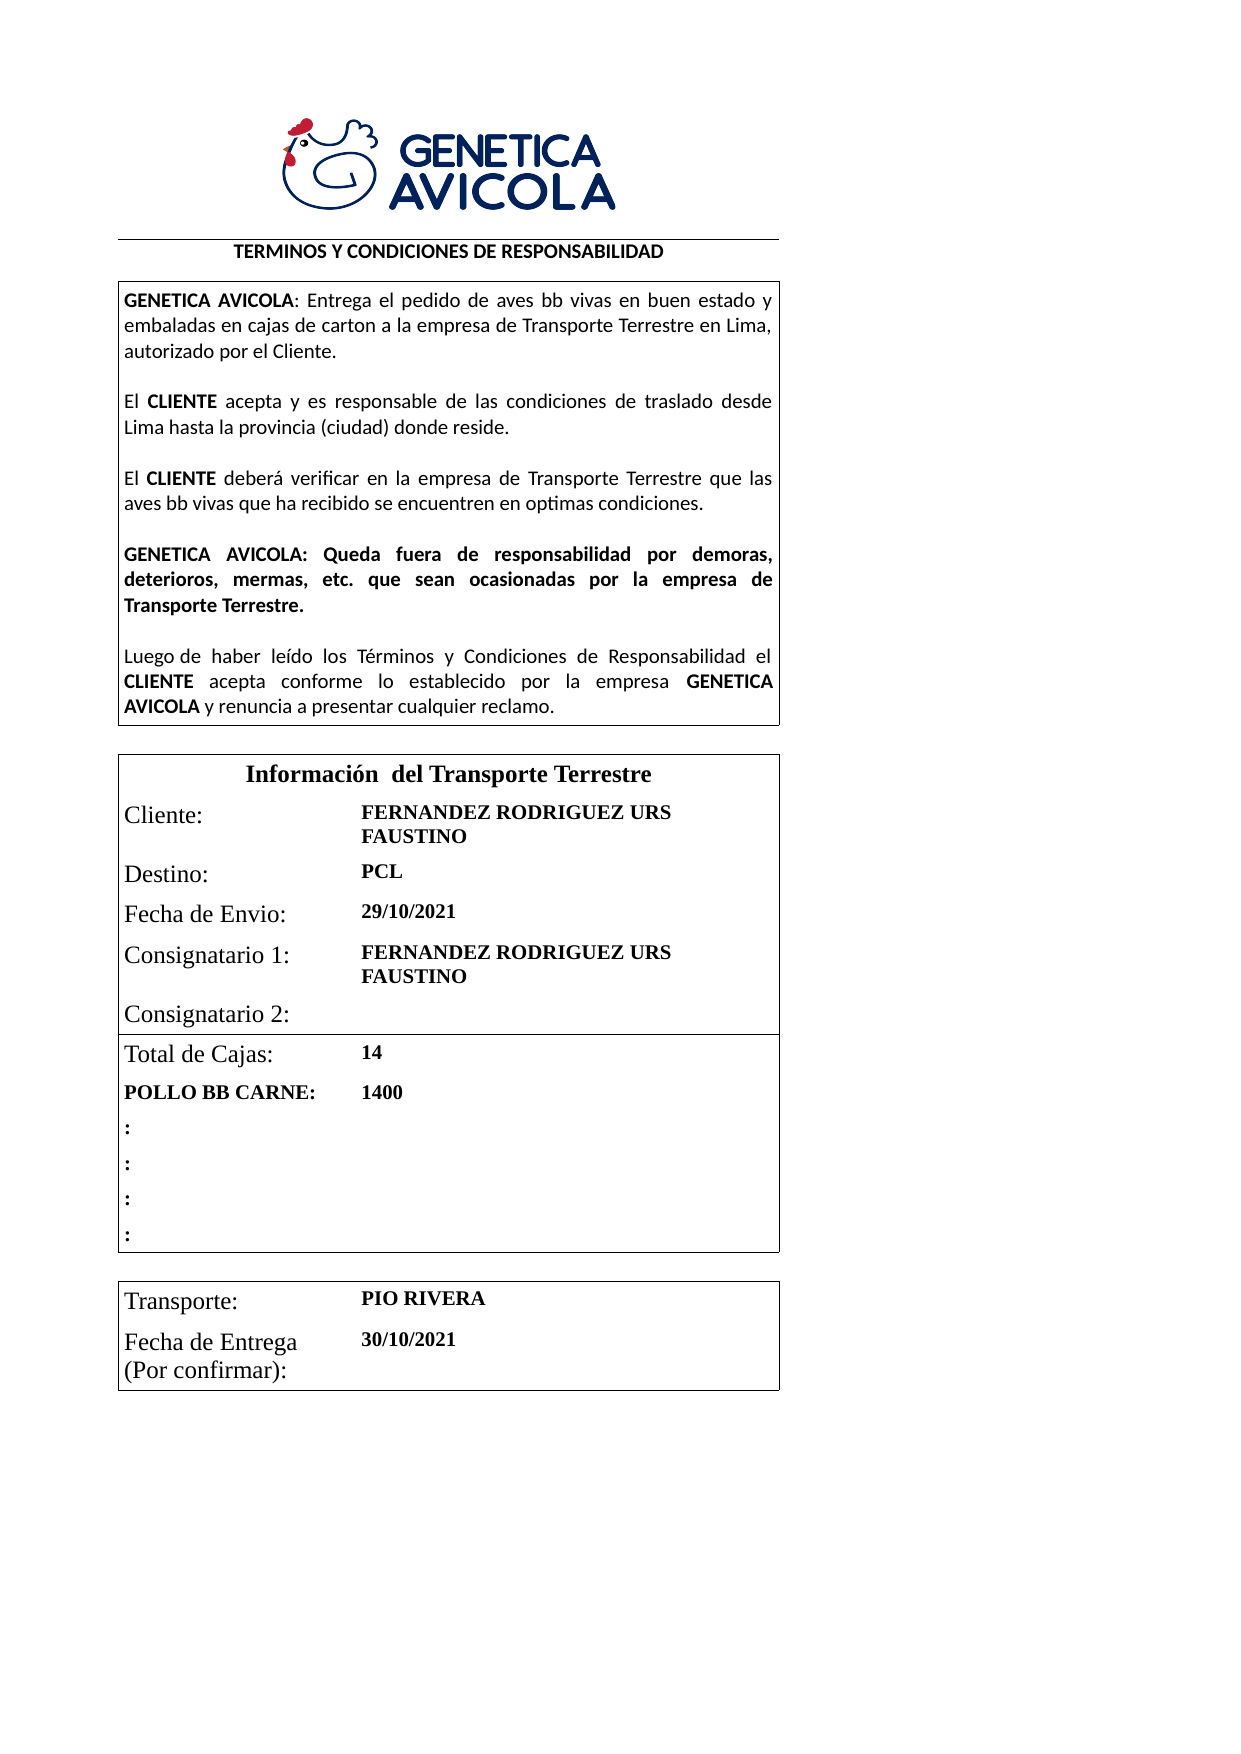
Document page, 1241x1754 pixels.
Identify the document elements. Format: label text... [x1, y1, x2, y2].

table_cell Fecha de Entrega (Por confirmar): [119, 1321, 356, 1390]
table_cell [356, 1145, 779, 1181]
table_cell : [119, 1110, 356, 1145]
picture [282, 118, 616, 210]
table_cell Cliente: [119, 794, 356, 853]
table_cell POLLO BB CARNE: [119, 1074, 356, 1109]
table_cell : [119, 1181, 356, 1216]
table_cell Destino: [119, 854, 356, 894]
table_cell Consignatario 1: [119, 934, 356, 993]
table_cell [356, 1216, 779, 1252]
table_cell [356, 994, 779, 1034]
table_cell : [119, 1145, 356, 1181]
table_cell PCL [356, 854, 779, 894]
table_cell PIO RIVERA [356, 1282, 779, 1321]
table_header Información del Transporte Terrestre [119, 755, 779, 794]
table_cell [118, 1253, 356, 1281]
table_cell Consignatario 2: [119, 994, 356, 1034]
table_cell 30/10/2021 [356, 1321, 779, 1390]
table_cell Total de Cajas: [119, 1035, 356, 1074]
table_cell [356, 1253, 779, 1281]
table_cell [356, 1110, 779, 1145]
table_cell FERNANDEZ RODRIGUEZ URS FAUSTINO [356, 934, 779, 993]
table_cell 14 [356, 1035, 779, 1074]
table_cell Fecha de Envio: [119, 894, 356, 934]
table_cell GENETICA AVICOLA: Entrega el pedido de aves bb vivas en buen estado y embaladas en cajas de carton a la empresa de Transporte Terrestre en Lima, autorizado por el Cliente. El CLIENTE acepta y es responsable de las condiciones de traslado desde Lima hasta la provincia (ciudad) donde reside. El CLIENTE deberá verificar en la empresa de Transporte Terrestre que las aves bb vivas que ha recibido se encuentren en optimas condiciones. GENETICA AVICOLA: Queda fuera de responsabilidad por demoras, deterioros, mermas, etc. que sean ocasionadas por la empresa de Transporte Terrestre. Luego de haber leído los Términos y Condiciones de Responsabilidad el CLIENTE acepta conforme lo establecido por la empresa GENETICA AVICOLA y renuncia a presentar cualquier reclamo. [119, 282, 779, 725]
table_cell 1400 [356, 1074, 779, 1109]
table_cell FERNANDEZ RODRIGUEZ URS FAUSTINO [356, 794, 779, 853]
table_cell Transporte: [119, 1282, 356, 1321]
table_cell : [119, 1216, 356, 1252]
table_cell 29/10/2021 [356, 894, 779, 934]
table_header TERMINOS Y CONDICIONES DE RESPONSABILIDAD [118, 240, 779, 281]
table_cell [356, 1181, 779, 1216]
